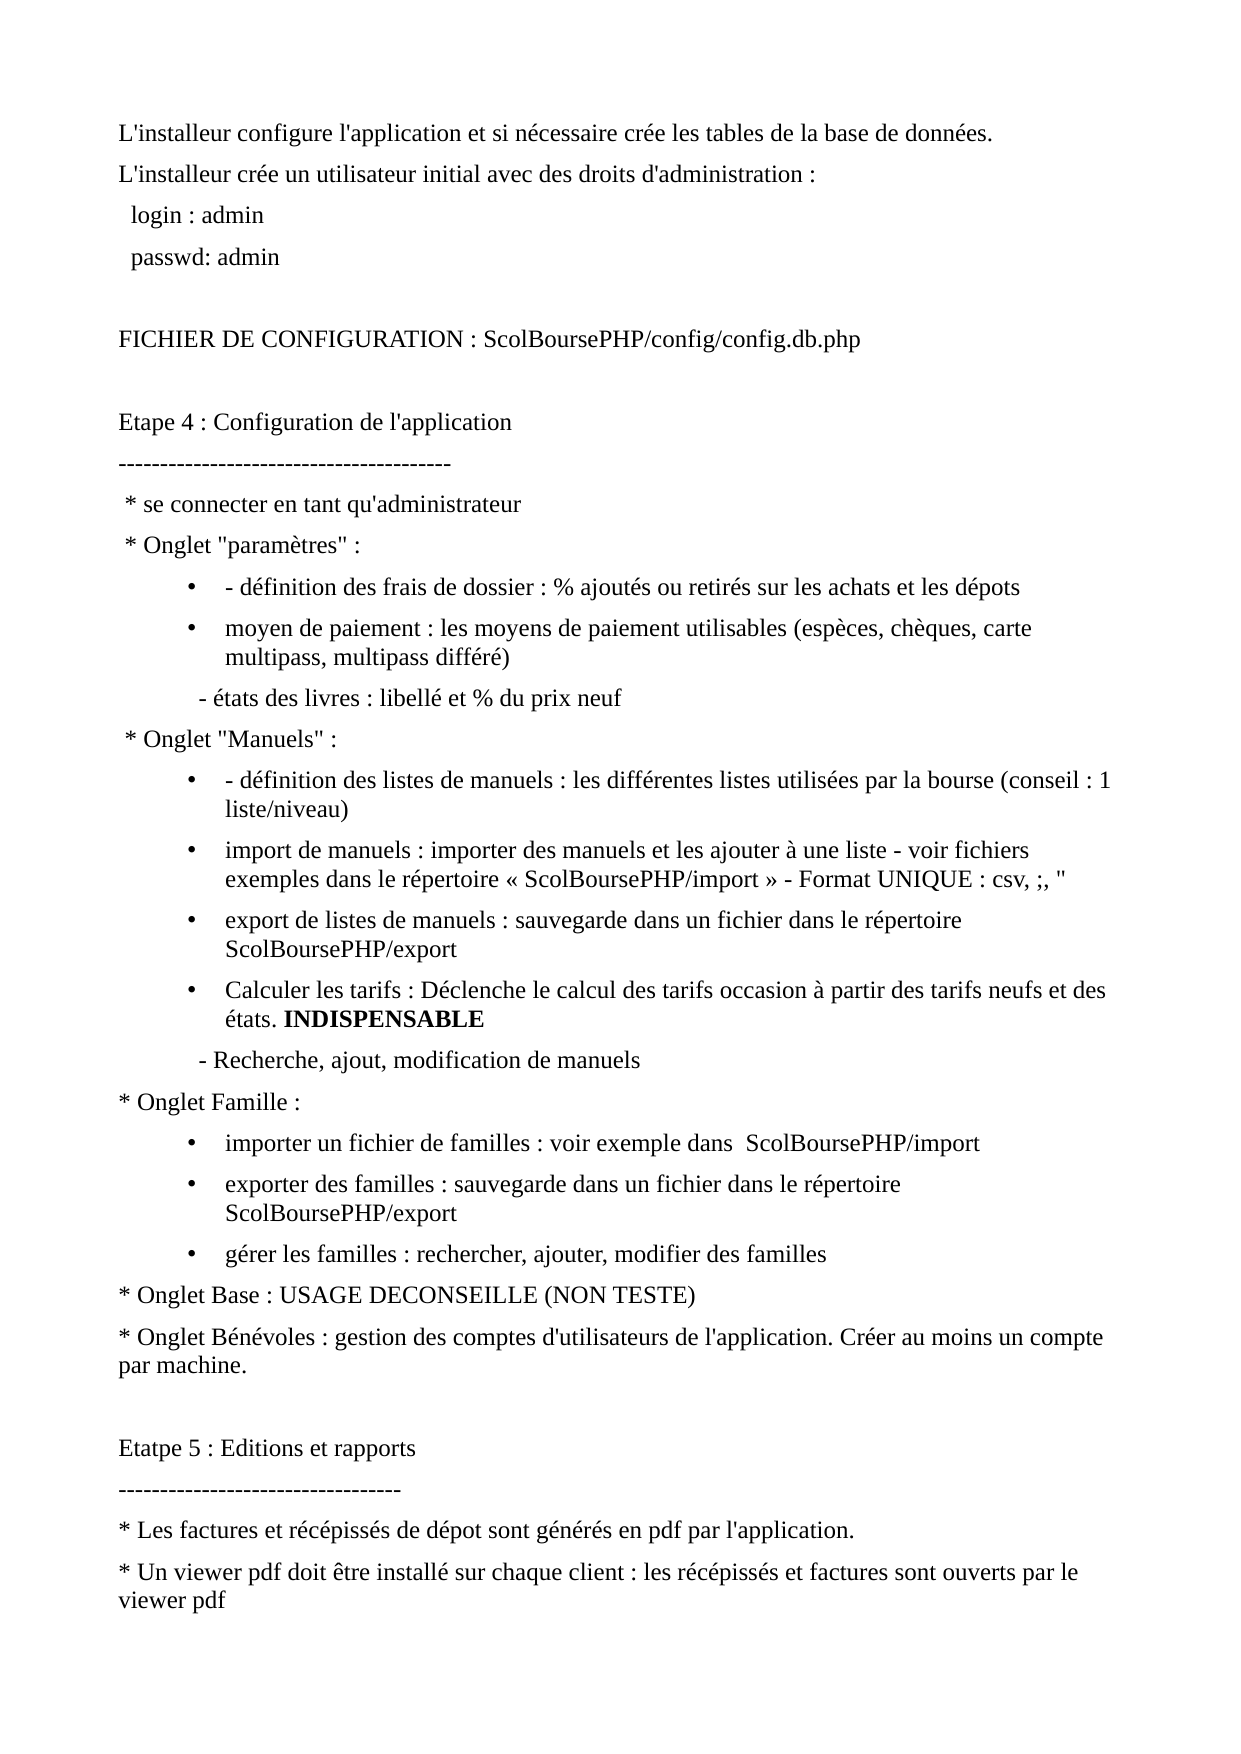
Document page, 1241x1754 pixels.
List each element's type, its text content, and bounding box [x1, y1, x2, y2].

list Calculer les tarifs : Déclenche le calcul des tarifs occasion à partir des tarifs neufs et des états. INDISPENSABLE [187, 976, 1122, 1033]
text - Recherche, ajout, modification de manuels [118, 1046, 1122, 1074]
list moyen de paiement : les moyens de paiement utilisables (espèces, chèques, carte multipass, multipass différé) [187, 613, 1122, 671]
list gérer les familles : rechercher, ajouter, modifier des familles [187, 1239, 1122, 1268]
list exporter des familles : sauvegarde dans un fichier dans le répertoire ScolBoursePHP/export [187, 1169, 1122, 1227]
text * Onglet "paramètres" : [118, 531, 1122, 559]
text ---------------------------------- [118, 1474, 1122, 1503]
list - définition des frais de dossier : % ajoutés ou retirés sur les achats et les dépots [187, 572, 1122, 601]
text * Onglet Bénévoles : gestion des comptes d'utilisateurs de l'application. Créer au moins un compte par machine. [118, 1322, 1122, 1379]
text login : admin [118, 201, 1122, 229]
text FICHIER DE CONFIGURATION : ScolBoursePHP/config/config.db.php [118, 324, 1122, 353]
text * Un viewer pdf doit être installé sur chaque client : les récépissés et factures sont ouverts par le viewer pdf [118, 1557, 1122, 1614]
list export de listes de manuels : sauvegarde dans un fichier dans le répertoire ScolBoursePHP/export [187, 906, 1122, 963]
text L'installeur crée un utilisateur initial avec des droits d'administration : [118, 159, 1122, 188]
text * Onglet Famille : [118, 1087, 1122, 1116]
text passwd: admin [118, 242, 1122, 271]
text Etatpe 5 : Editions et rapports [118, 1433, 1122, 1462]
text * Onglet Base : USAGE DECONSEILLE (NON TESTE) [118, 1281, 1122, 1309]
text Etape 4 : Configuration de l'application [118, 407, 1122, 436]
text ---------------------------------------- [118, 448, 1122, 477]
list import de manuels : importer des manuels et les ajouter à une liste - voir fichiers exemples dans le répertoire « ScolBoursePHP/import » - Format UNIQUE : csv, ;, " [187, 836, 1122, 893]
list - définition des listes de manuels : les différentes listes utilisées par la bourse (conseil : 1 liste/niveau) [187, 766, 1122, 823]
text * Les factures et récépissés de dépot sont générés en pdf par l'application. [118, 1516, 1122, 1544]
text - états des livres : libellé et % du prix neuf [118, 683, 1122, 712]
text * se connecter en tant qu'administrateur [118, 489, 1122, 518]
text * Onglet "Manuels" : [118, 724, 1122, 753]
text L'installeur configure l'application et si nécessaire crée les tables de la base de données. [118, 118, 1122, 147]
list importer un fichier de familles : voir exemple dans ScolBoursePHP/import [187, 1128, 1122, 1157]
